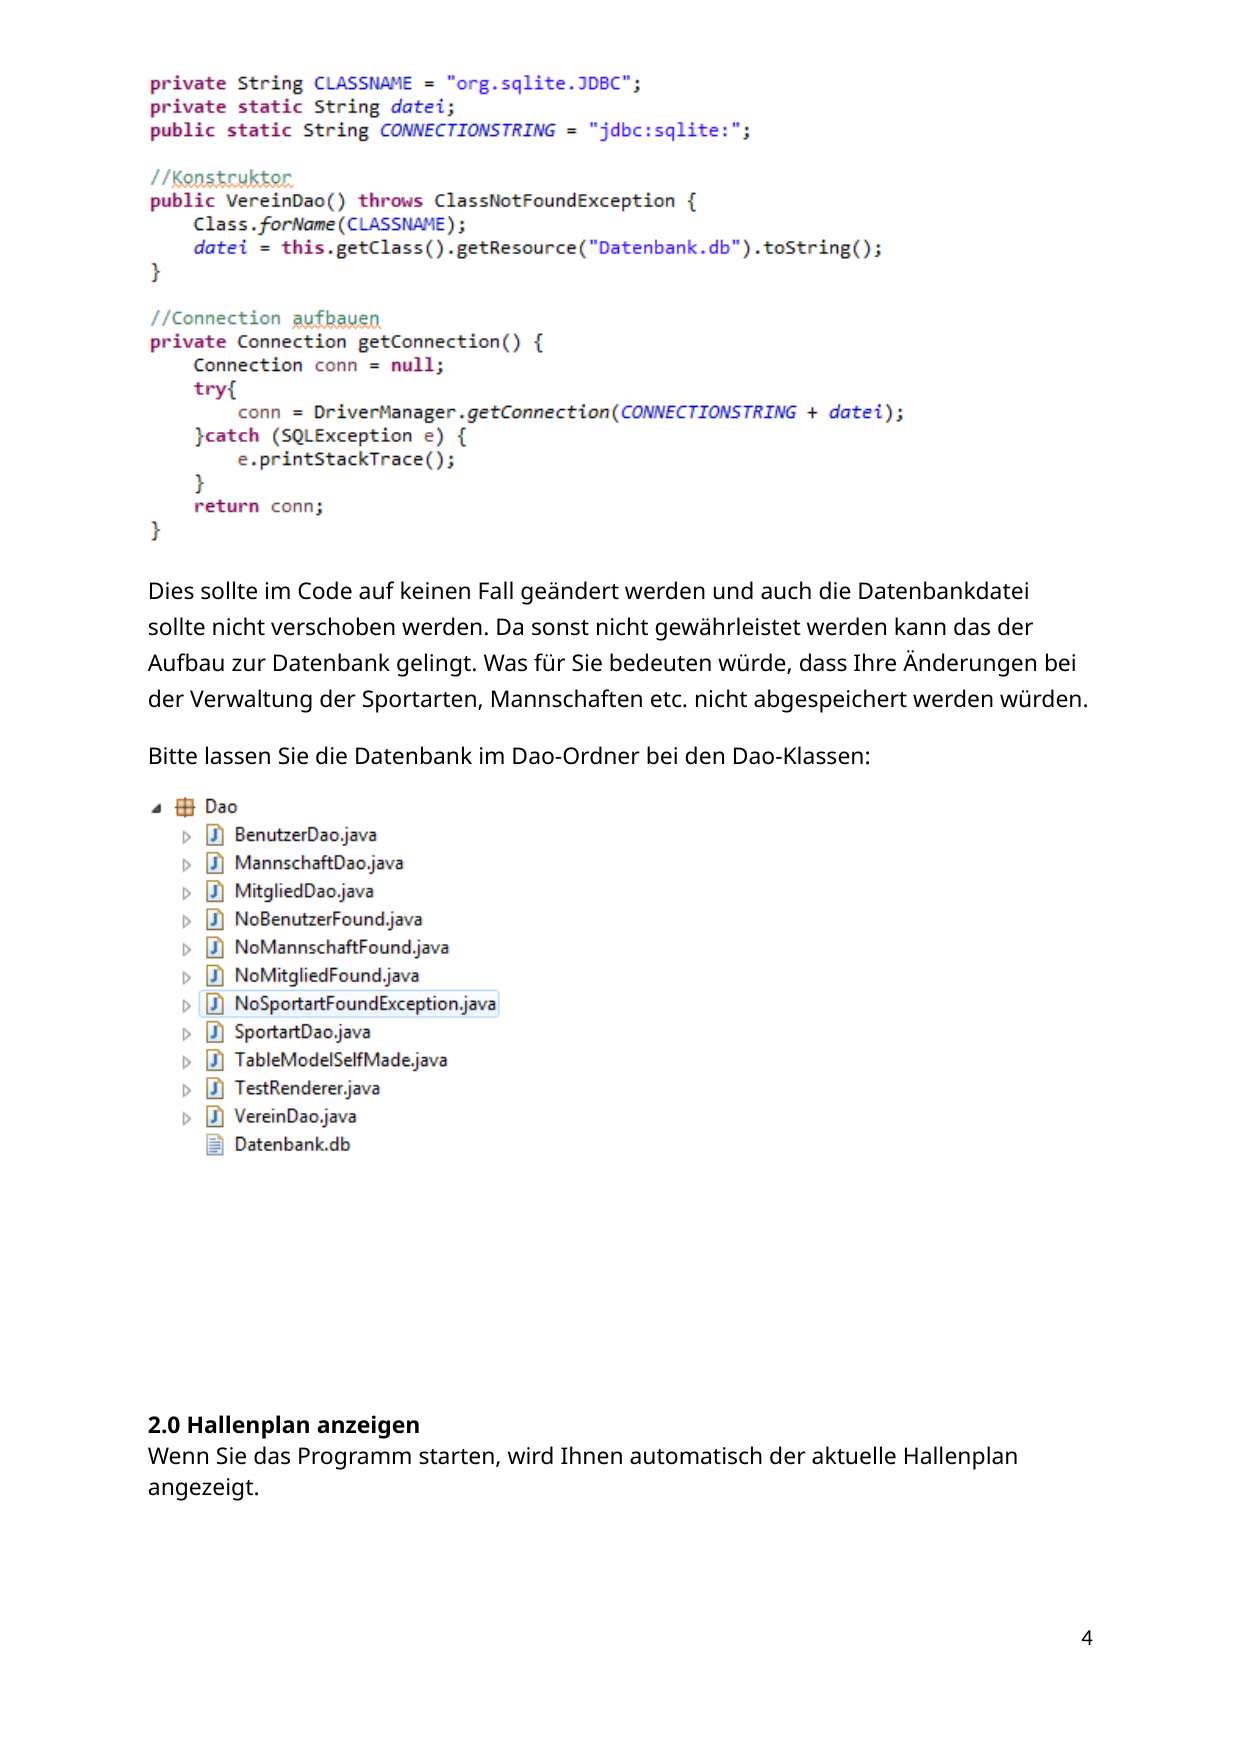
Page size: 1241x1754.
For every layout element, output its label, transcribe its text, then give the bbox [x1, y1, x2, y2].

text Dies sollte im Code auf keinen Fall geändert werden und auch die Datenbankdatei sollte nicht verschoben werden. Da sonst nicht gewährleistet werden kann das der Aufbau zur Datenbank gelingt. Was für Sie bedeuten würde, dass Ihre Änderungen bei der Verwaltung der Sportarten, Mannschaften etc. nicht abgespeichert werden würden. [148, 575, 1093, 714]
text Bitte lassen Sie die Datenbank im Dao-Ordner bei den Dao-Klassen: [148, 739, 1093, 771]
text 2.0 Hallenplan anzeigen [148, 1408, 1093, 1440]
text Wenn Sie das Programm starten, wird Ihnen automatisch der aktuelle Hallenplan angezeigt. [148, 1440, 1093, 1502]
